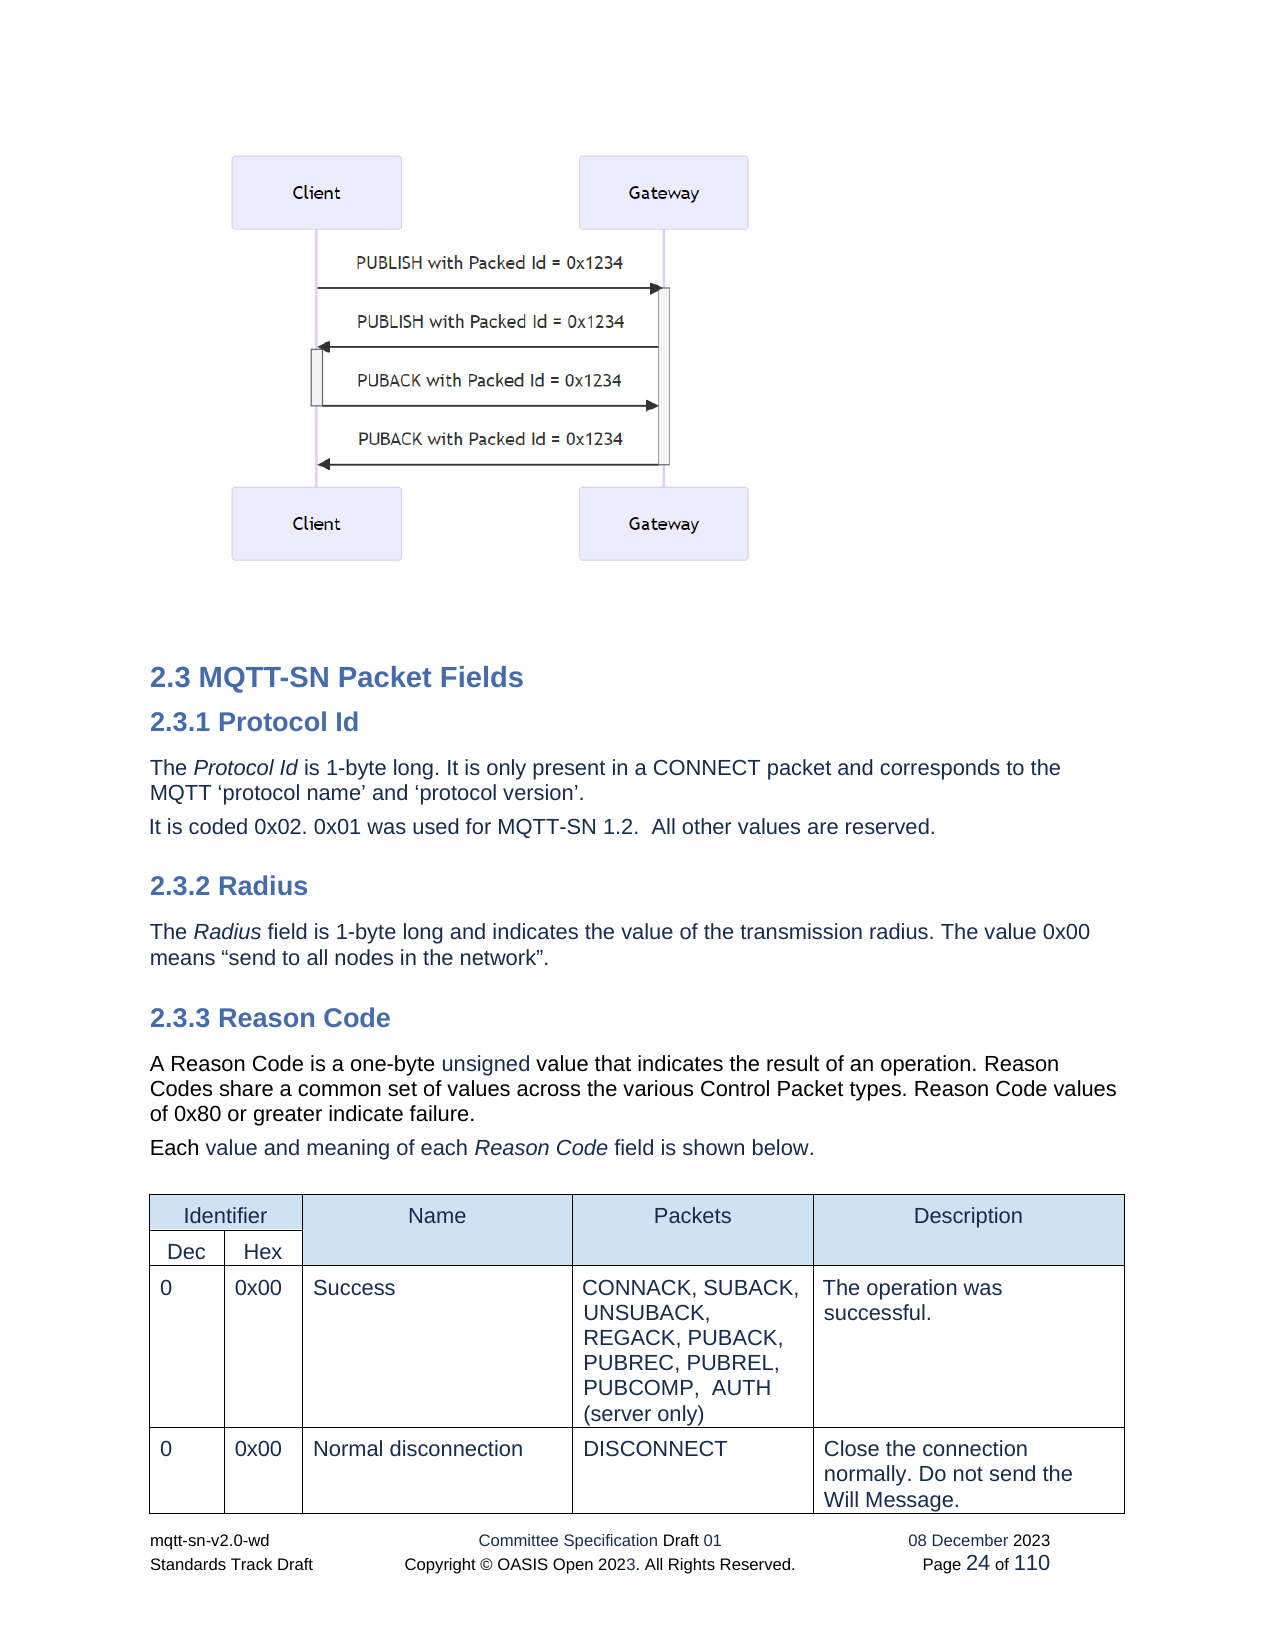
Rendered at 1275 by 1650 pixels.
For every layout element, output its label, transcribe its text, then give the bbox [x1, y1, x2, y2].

table_cell Dec [150, 1231, 224, 1265]
text It is coded 0x02. 0x01 was used for MQTT-SN 1.2. All other values are reserved. [148, 814, 1124, 839]
subtitle 2.3.2 Radius [150, 870, 1124, 902]
table_cell Normal disconnection [303, 1428, 572, 1513]
table_cell DISCONNECT [573, 1428, 813, 1513]
table_header Description [814, 1195, 1124, 1265]
table_cell Success [303, 1266, 572, 1427]
subtitle 2.3.3 Reason Code [150, 1002, 1124, 1033]
text The Radius field is 1-byte long and indicates the value of the transmission radius. The value 0x00 means “send to all nodes in the network”. [149, 919, 1124, 970]
table_cell Hex [225, 1231, 302, 1265]
subtitle 2.3 MQTT-SN Packet Fields [150, 660, 1124, 694]
text The Protocol Id is 1-byte long. It is only present in a CONNECT packet and corresponds to the MQTT ‘protocol name’ and ‘protocol version’. [149, 755, 1124, 805]
table_cell Close the connection normally. Do not send the Will Message. [814, 1428, 1124, 1513]
table_cell The operation was successful. [814, 1266, 1124, 1427]
table_cell CONNACK, SUBACK, UNSUBACK, REGACK, PUBACK, PUBREC, PUBREL, PUBCOMP, AUTH (server only) [573, 1266, 813, 1427]
table_cell 0 [150, 1428, 224, 1513]
picture [225, 150, 758, 568]
text Each value and meaning of each Reason Code field is shown below. [149, 1134, 1124, 1159]
table_header Name [303, 1195, 572, 1265]
text A Reason Code is a one-byte unsigned value that indicates the result of an operation. Reason Codes share a common set of values across the various Control Packet types. Reason Code values of 0x80 or greater indicate failure. [149, 1050, 1124, 1126]
table_cell 0x00 [225, 1266, 302, 1427]
table_header Identifier [150, 1195, 302, 1229]
table_cell 0 [150, 1266, 224, 1427]
table_header Packets [573, 1195, 813, 1265]
table_cell 0x00 [225, 1428, 302, 1513]
subtitle 2.3.1 Protocol Id [150, 706, 1124, 737]
